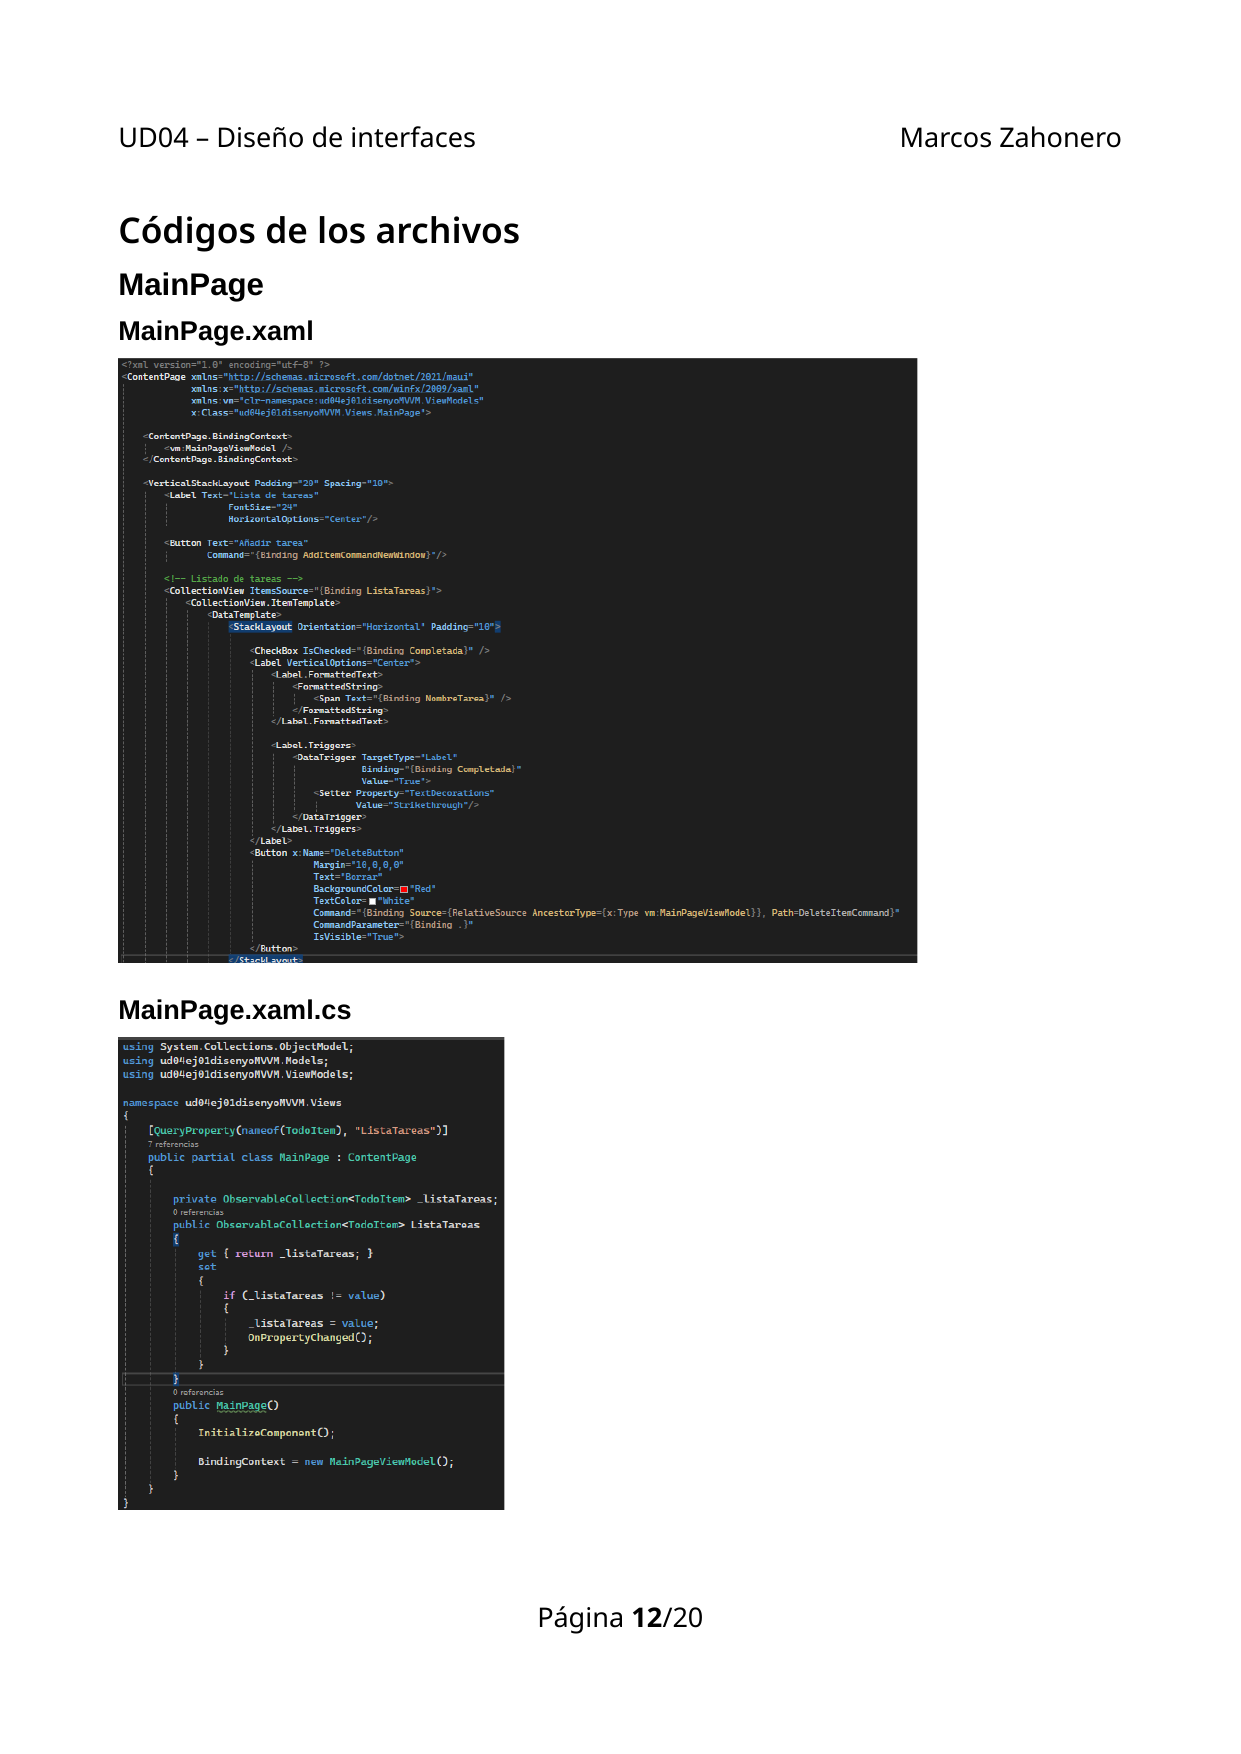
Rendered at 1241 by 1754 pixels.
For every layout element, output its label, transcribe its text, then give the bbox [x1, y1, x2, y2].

subtitle MainPage.xaml [118, 314, 1122, 346]
subtitle Códigos de los archivos [118, 205, 1122, 253]
picture [118, 1037, 505, 1510]
subtitle MainPage [118, 266, 1122, 302]
subtitle MainPage.xaml.cs [118, 994, 1122, 1025]
picture [118, 358, 918, 963]
